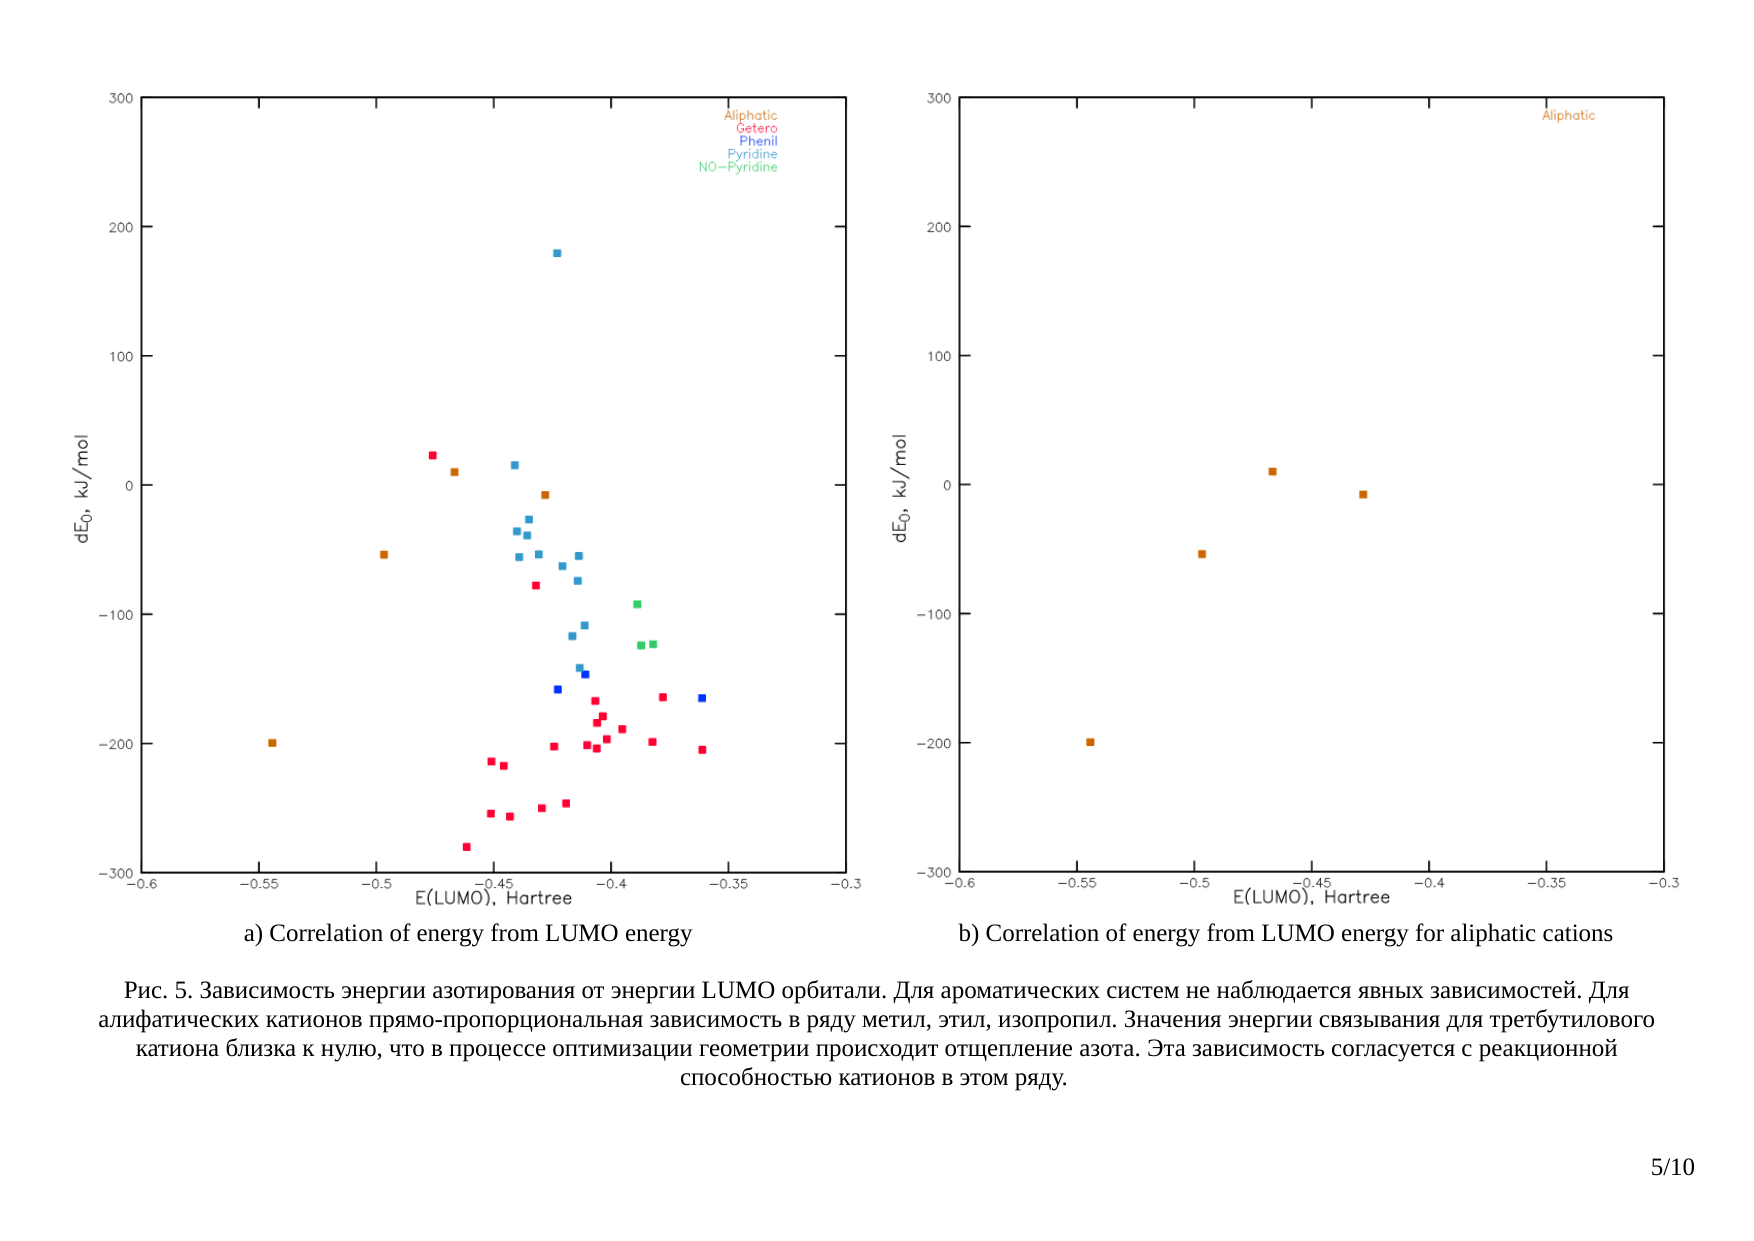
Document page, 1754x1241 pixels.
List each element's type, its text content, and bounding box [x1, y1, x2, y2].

table_cell Рис. 5. Зависимость энергии азотирования от энергии LUMO орбитали. Для ароматических систем не наблюдается явных зависимостей. Для алифатических катионов прямо-пропорциональная зависимость в ряду метил, этил, изопропил. Значения энергии связывания для третбутилового катиона близка к нулю, что в процессе оптимизации геометрии происходит отщепление азота. Эта зависимость согласуется с реакционной способностью катионов в этом ряду. [59, 975, 1695, 1090]
table_cell a) Correlation of energy from LUMO energy [59, 918, 877, 975]
table_cell b) Correlation of energy from LUMO energy for aliphatic cations [877, 918, 1695, 975]
picture [59, 87, 1695, 918]
